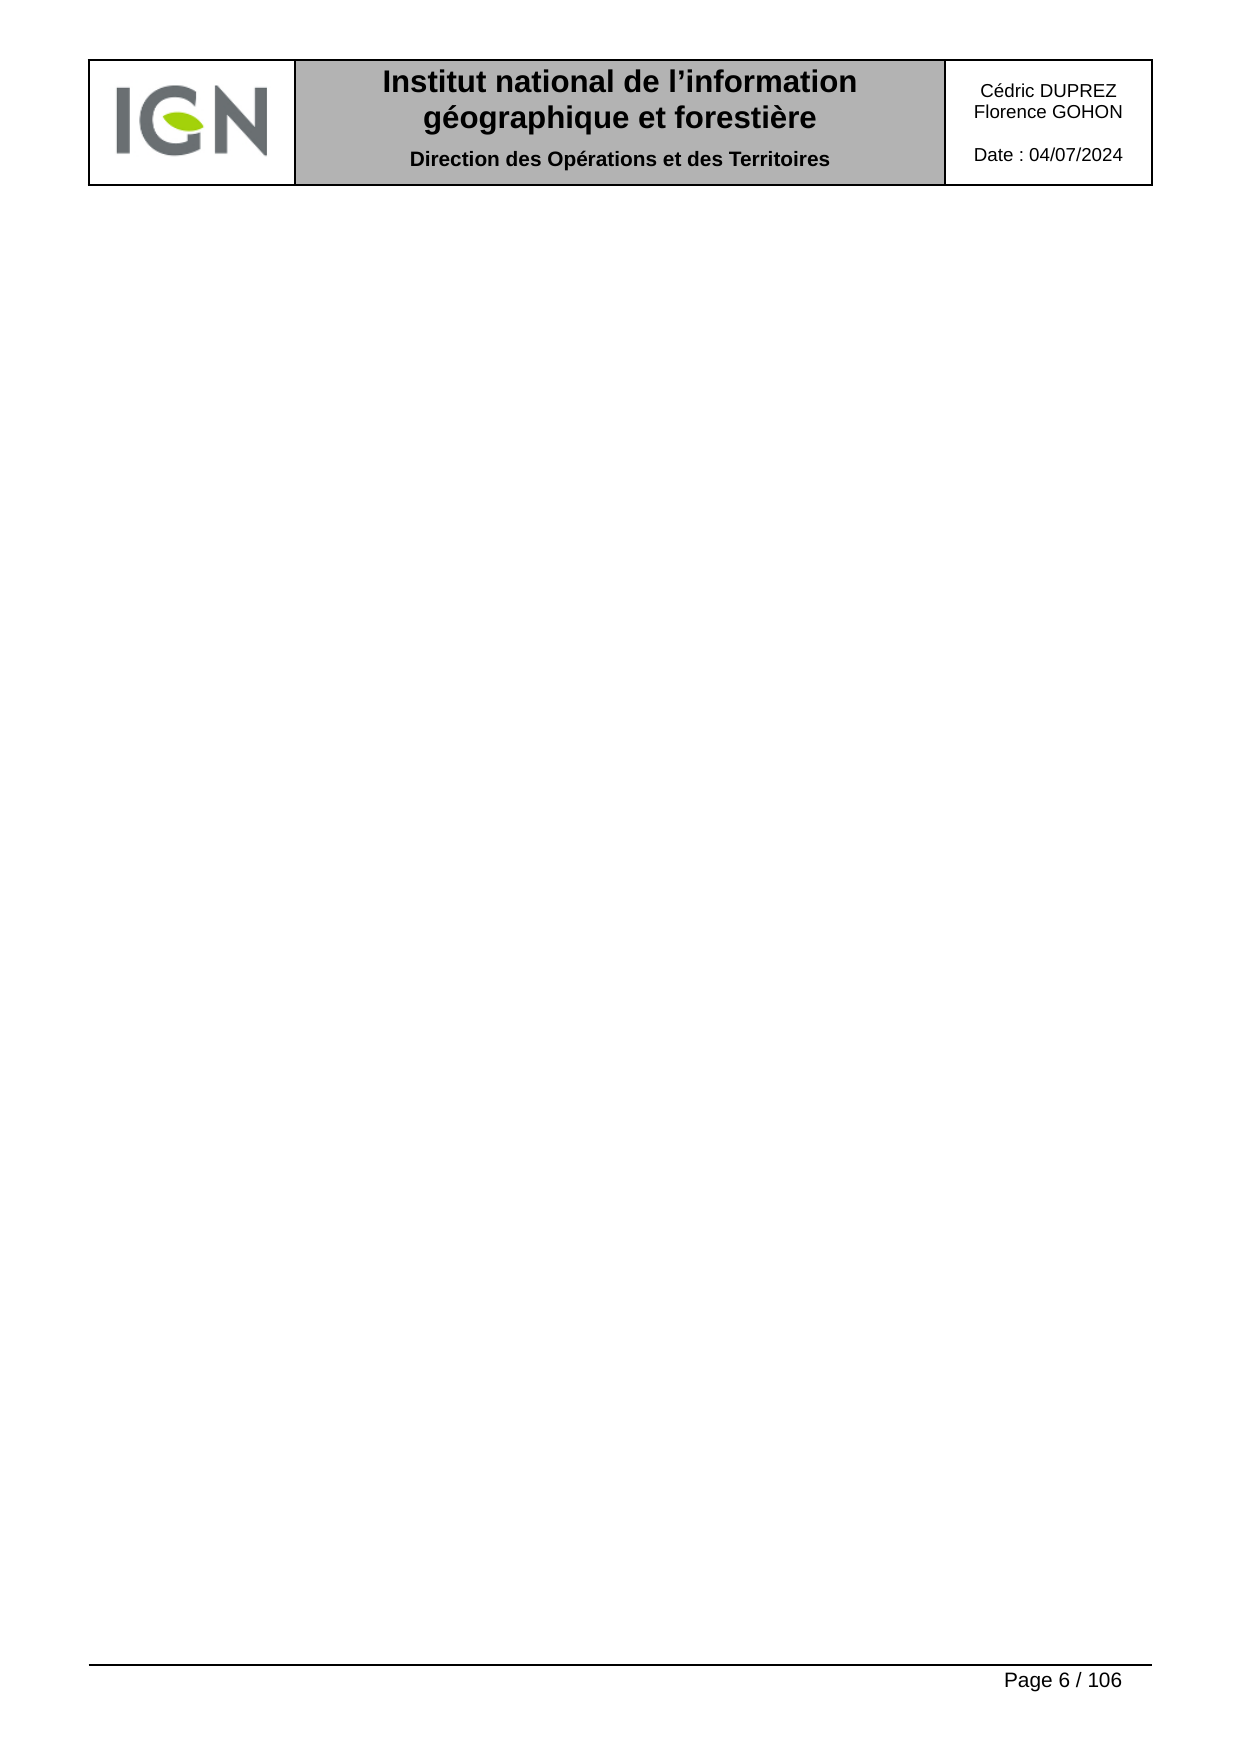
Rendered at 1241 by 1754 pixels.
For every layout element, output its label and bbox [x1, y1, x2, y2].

picture [91, 62, 293, 180]
